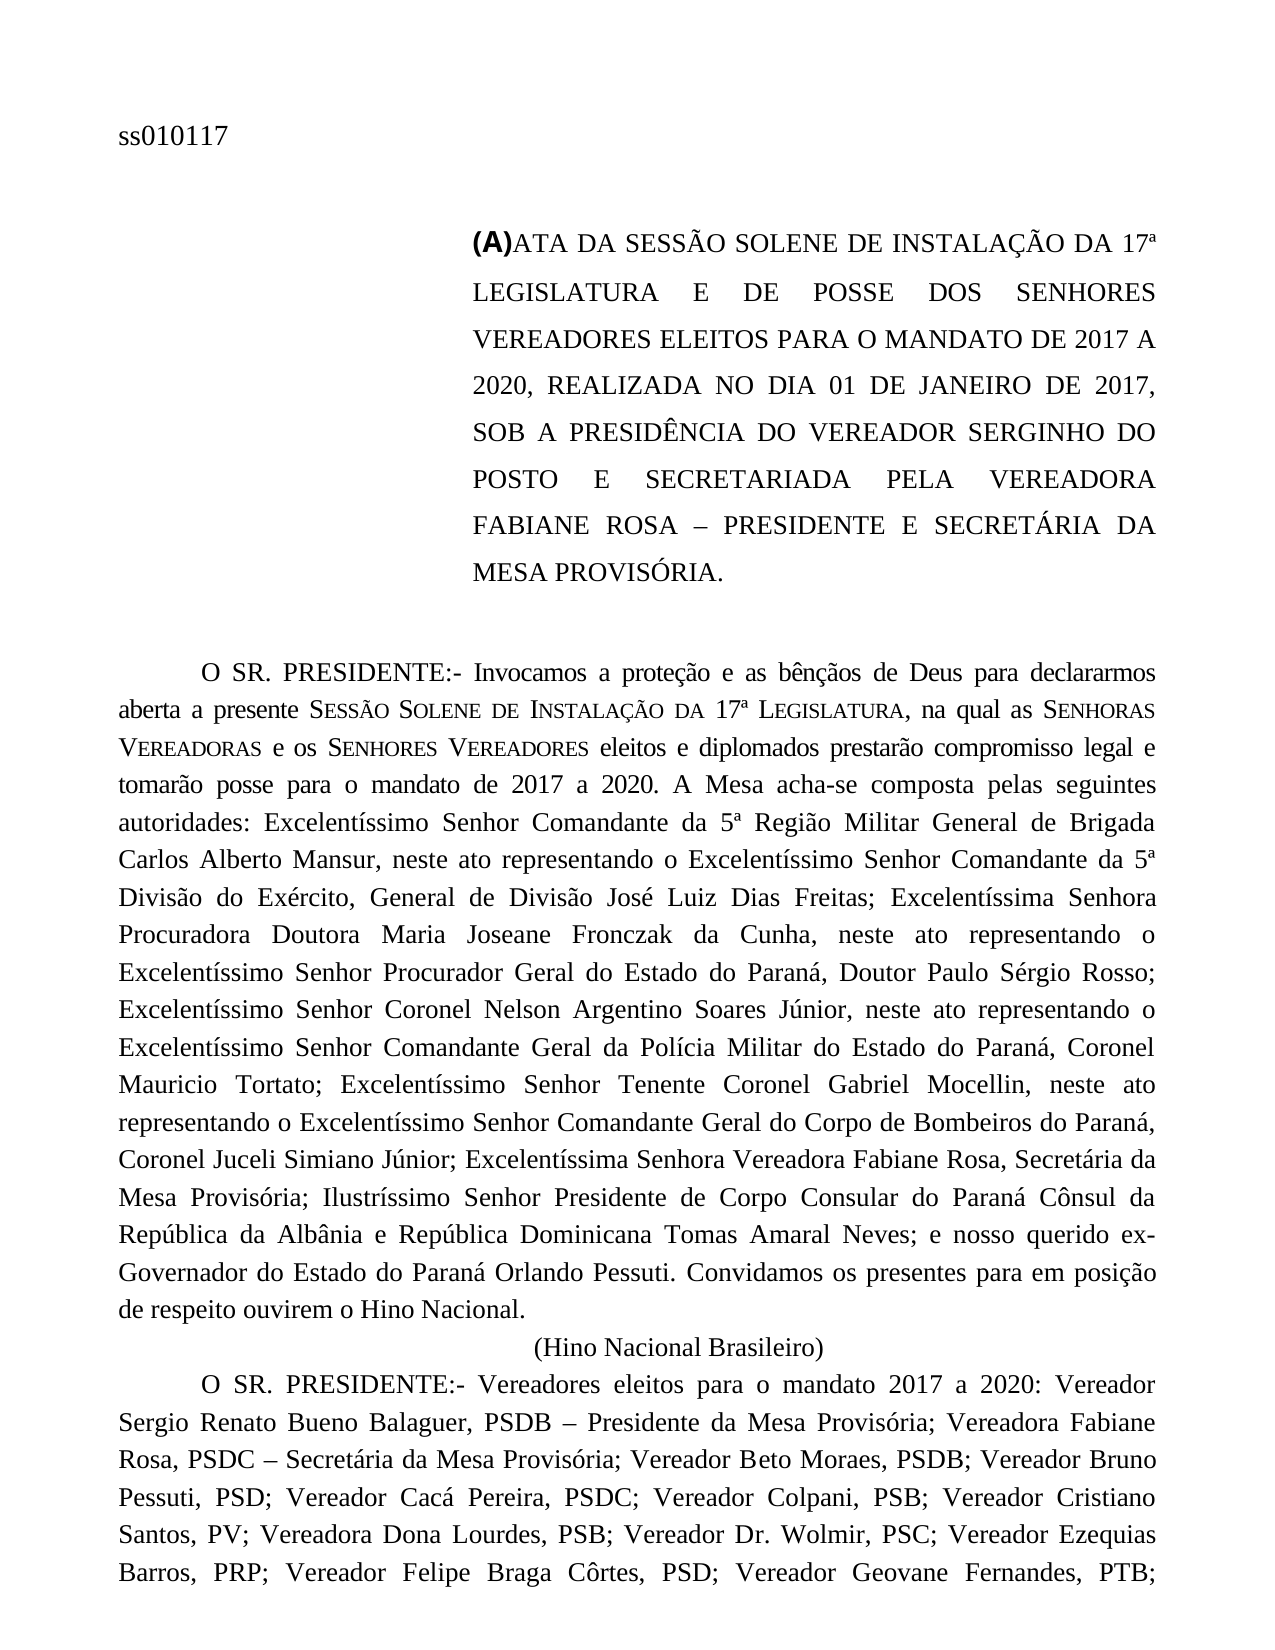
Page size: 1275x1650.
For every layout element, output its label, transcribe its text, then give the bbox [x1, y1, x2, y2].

text (Hino Nacional Brasileiro) [118, 1324, 1157, 1362]
text (A)ATA DA SESSÃO SOLENE DE INSTALAÇÃO DA 17ª LEGISLATURA E DE POSSE DOS SENHORES VEREADORES ELEITOS PARA O MANDATO DE 2017 A 2020, REALIZADA NO DIA 01 DE JANEIRO DE 2017, SOB A PRESIDÊNCIA DO VEREADOR SERGINHO DO POSTO E SECRETARIADA PELA VEREADORA FABIANE ROSA – PRESIDENTE E SECRETÁRIA DA MESA PROVISÓRIA. [472, 221, 1157, 587]
text O SR. PRESIDENTE:- Vereadores eleitos para o mandato 2017 a 2020: Vereador Sergio Renato Bueno Balaguer, PSDB – Presidente da Mesa Provisória; Vereadora Fabiane Rosa, PSDC – Secretária da Mesa Provisória; Vereador Beto Moraes, PSDB; Vereador Bruno Pessuti, PSD; Vereador Cacá Pereira, PSDC; Vereador Colpani, PSB; Vereador Cristiano Santos, PV; Vereadora Dona Lourdes, PSB; Vereador Dr. Wolmir, PSC; Vereador Ezequias Barros, PRP; Vereador Felipe Braga Côrtes, PSD; Vereador Geovane Fernandes, PTB; [118, 1362, 1157, 1587]
text O SR. PRESIDENTE:- Invocamos a proteção e as bênçãos de Deus para declararmos aberta a presente Sessão Solene de Instalação da 17ª Legislatura, na qual as Senhoras Vereadoras e os Senhores Vereadores eleitos e diplomados prestarão compromisso legal e tomarão posse para o mandato de 2017 a 2020. A Mesa acha-se composta pelas seguintes autoridades: Excelentíssimo Senhor Comandante da 5ª Região Militar General de Brigada Carlos Alberto Mansur, neste ato representando o Excelentíssimo Senhor Comandante da 5ª Divisão do Exército, General de Divisão José Luiz Dias Freitas; Excelentíssima Senhora Procuradora Doutora Maria Joseane Fronczak da Cunha, neste ato representando o Excelentíssimo Senhor Procurador Geral do Estado do Paraná, Doutor Paulo Sérgio Rosso; Excelentíssimo Senhor Coronel Nelson Argentino Soares Júnior, neste ato representando o Excelentíssimo Senhor Comandante Geral da Polícia Militar do Estado do Paraná, Coronel Mauricio Tortato; Excelentíssimo Senhor Tenente Coronel Gabriel Mocellin, neste ato representando o Excelentíssimo Senhor Comandante Geral do Corpo de Bombeiros do Paraná, Coronel Juceli Simiano Júnior; Excelentíssima Senhora Vereadora Fabiane Rosa, Secretária da Mesa Provisória; Ilustríssimo Senhor Presidente de Corpo Consular do Paraná Cônsul da República da Albânia e República Dominicana Tomas Amaral Neves; e nosso querido ex-Governador do Estado do Paraná Orlando Pessuti. Convidamos os presentes para em posição de respeito ouvirem o Hino Nacional. [118, 649, 1157, 1324]
